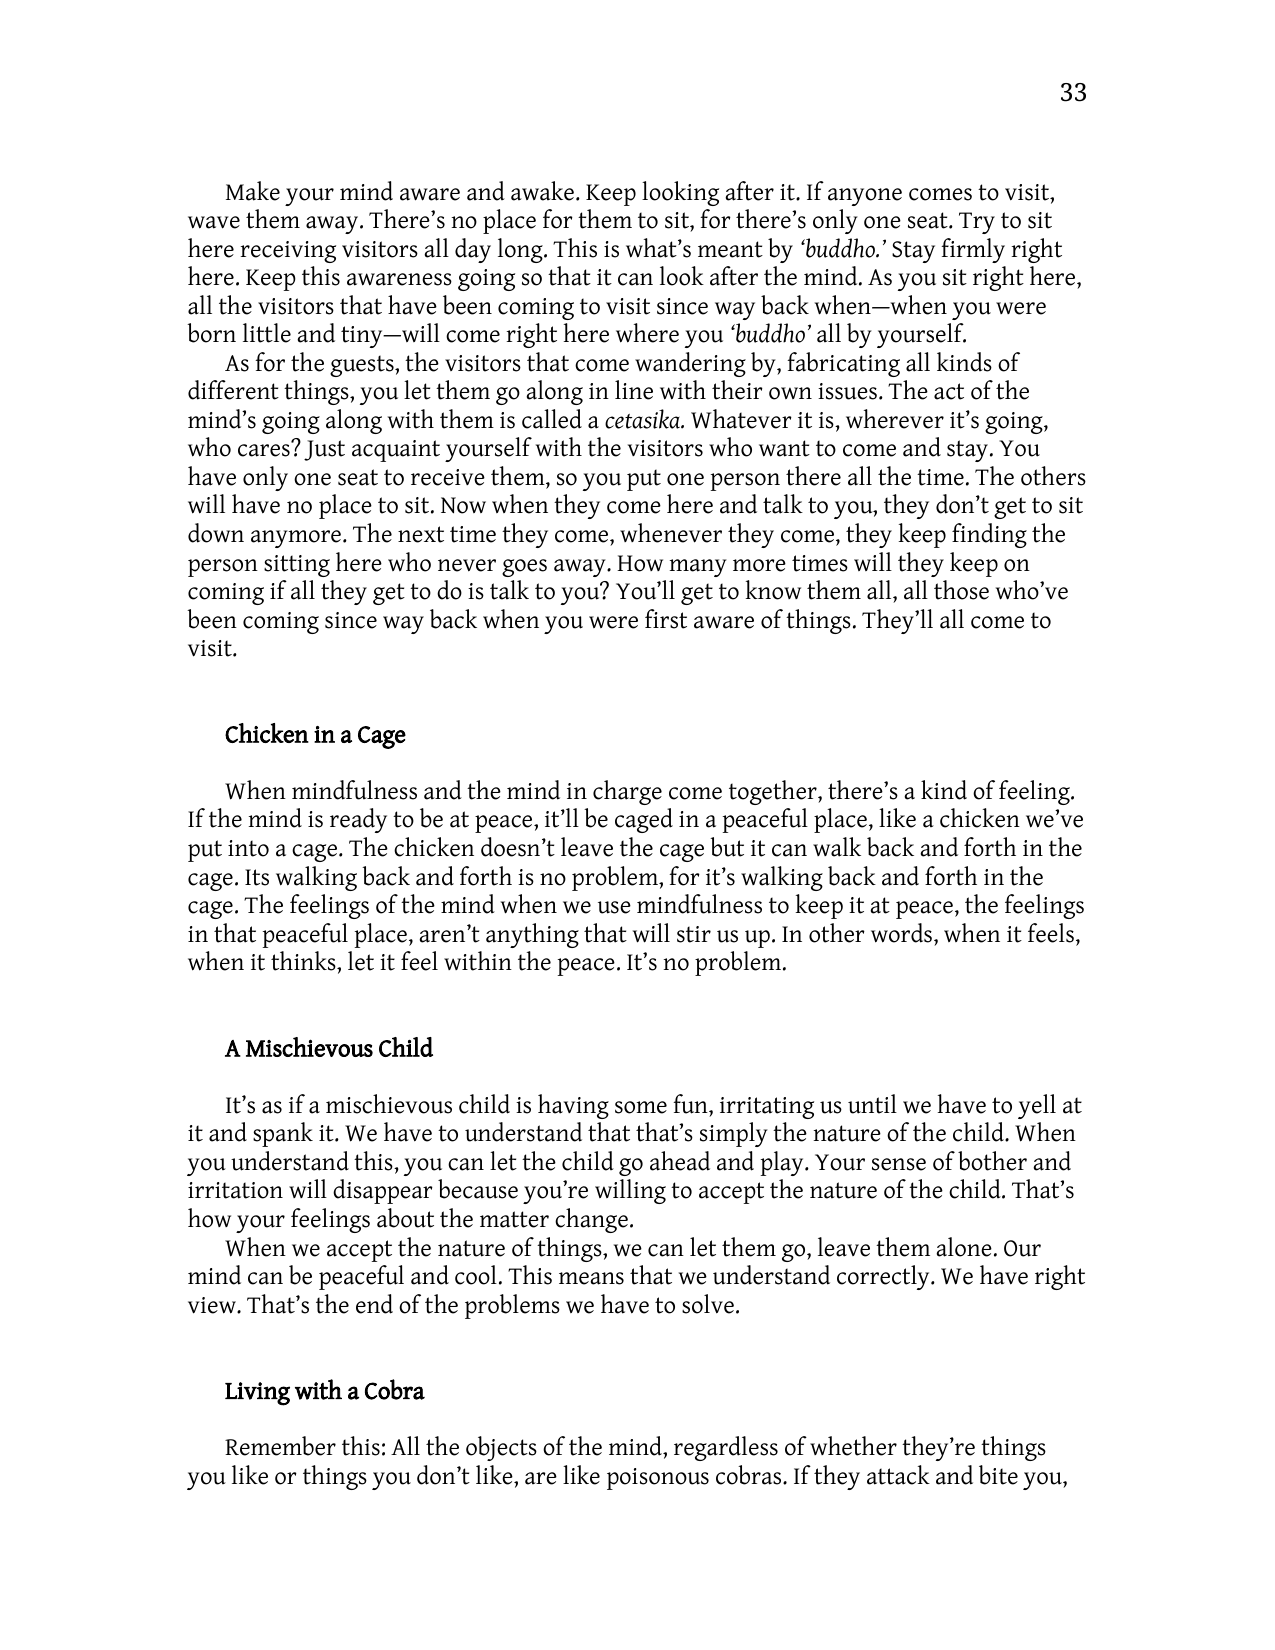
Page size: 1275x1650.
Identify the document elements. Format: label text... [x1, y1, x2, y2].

subtitle A Mischievous Child [187, 1035, 1087, 1063]
subtitle Chicken in a Cage [187, 721, 1087, 749]
text As for the guests, the visitors that come wandering by, fabricating all kinds of different things, you let them go along in line with their own issues. The act of the mind’s going along with them is called a cetasika. Whatever it is, wherever it’s going, who cares? Just acquaint yourself with the visitors who want to come and stay. You have only one seat to receive them, so you put one person there all the time. The others will have no place to sit. Now when they come here and talk to you, they don’t get to sit down anymore. The next time they come, whenever they come, they keep finding the person sitting here who never goes away. How many more times will they keep on coming if all they get to do is talk to you? You’ll get to know them all, all those who’ve been coming since way back when you were first aware of things. They’ll all come to visit. [187, 350, 1087, 664]
text Make your mind aware and awake. Keep looking after it. If anyone comes to visit, wave them away. There’s no place for them to sit, for there’s only one seat. Try to sit here receiving visitors all day long. This is what’s meant by ‘buddho.’ Stay firmly right here. Keep this awareness going so that it can look after the mind. As you sit right here, all the visitors that have been coming to visit since way back when—when you were born little and tiny—will come right here where you ‘buddho’ all by yourself. [187, 178, 1087, 350]
text Remember this: All the objects of the mind, regardless of whether they’re things you like or things you don’t like, are like poisonous cobras. If they attack and bite you, [187, 1434, 1087, 1491]
text Living with a Cobra [187, 1377, 1087, 1406]
text It’s as if a mischievous child is having some fun, irritating us until we have to yell at it and spank it. We have to understand that that’s simply the nature of the child. When you understand this, you can let the child go ahead and play. Your sense of bother and irritation will disappear because you’re willing to accept the nature of the child. That’s how your feelings about the matter change. [187, 1092, 1087, 1234]
text When we accept the nature of things, we can let them go, leave them alone. Our mind can be peaceful and cool. This means that we understand correctly. We have right view. That’s the end of the problems we have to solve. [187, 1234, 1087, 1320]
text When mindfulness and the mind in charge come together, there’s a kind of feeling. If the mind is ready to be at peace, it’ll be caged in a peaceful place, like a chicken we’ve put into a cage. The chicken doesn’t leave the cage but it can walk back and forth in the cage. Its walking back and forth is no problem, for it’s walking back and forth in the cage. The feelings of the mind when we use mindfulness to keep it at peace, the feelings in that peaceful place, aren’t anything that will stir us up. In other words, when it feels, when it thinks, let it feel within the peace. It’s no problem. [187, 778, 1087, 978]
